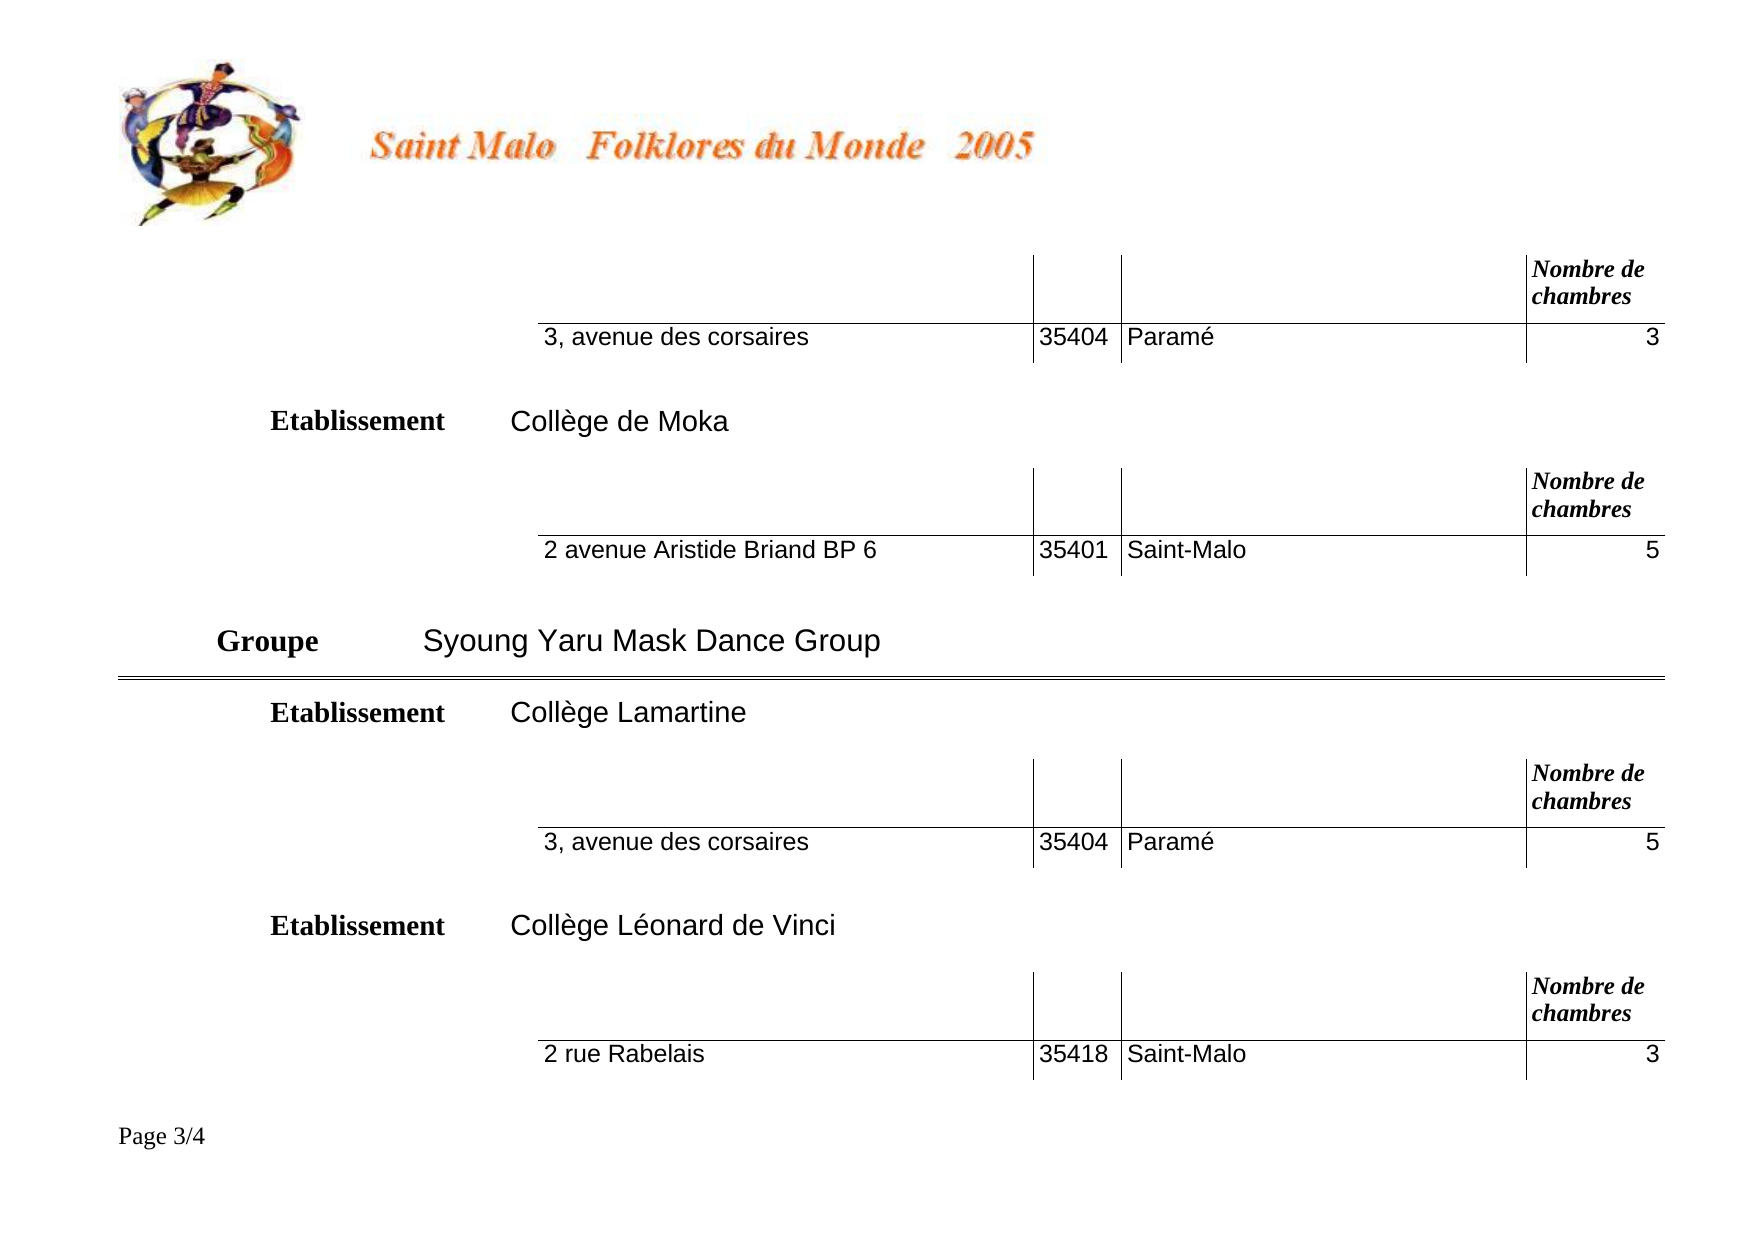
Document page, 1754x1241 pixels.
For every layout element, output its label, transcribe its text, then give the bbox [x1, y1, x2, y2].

table_cell 2 avenue Aristide Briand BP 6 [538, 536, 1033, 576]
table_header Syoung Yaru Mask Dance Group [417, 617, 1665, 676]
table_header Nombre de chambres [1527, 468, 1665, 535]
table_header Etablissement [211, 696, 504, 742]
table_header [1122, 255, 1526, 323]
table_cell Paramé [1122, 828, 1526, 868]
table_header [1122, 972, 1526, 1040]
table_header Etablissement [211, 909, 504, 954]
table_cell 35418 [1034, 1041, 1121, 1080]
table_header [1034, 468, 1121, 535]
table_cell 5 [1527, 828, 1665, 868]
table_header Etablissement [211, 405, 504, 450]
table_header [1122, 759, 1526, 827]
table_header [538, 972, 1033, 1040]
table_cell 2 rue Rabelais [538, 1041, 1033, 1080]
picture [119, 59, 306, 226]
table_cell 3, avenue des corsaires [538, 828, 1033, 868]
table_cell 35401 [1034, 536, 1121, 576]
picture [347, 113, 1059, 218]
table_header [538, 759, 1033, 827]
table_cell Paramé [1122, 324, 1526, 363]
table_header [1122, 468, 1526, 535]
table_header Groupe [118, 617, 417, 676]
table_cell Saint-Malo [1122, 1041, 1526, 1080]
table_cell 3 [1527, 324, 1665, 363]
table_header Collège Léonard de Vinci [504, 909, 1665, 954]
table_cell 5 [1527, 536, 1665, 576]
table_header [1034, 972, 1121, 1040]
table_header Collège Lamartine [504, 696, 1665, 742]
table_header Nombre de chambres [1527, 972, 1665, 1040]
table_cell 3, avenue des corsaires [538, 324, 1033, 363]
table_header [538, 468, 1033, 535]
table_header [1034, 255, 1121, 323]
table_cell 35404 [1034, 324, 1121, 363]
table_header Collège de Moka [504, 405, 1665, 450]
table_header Nombre de chambres [1527, 255, 1665, 323]
table_header Nombre de chambres [1527, 759, 1665, 827]
table_header [538, 255, 1033, 323]
table_cell 3 [1527, 1041, 1665, 1080]
table_header [1034, 759, 1121, 827]
table_cell 35404 [1034, 828, 1121, 868]
table_cell Saint-Malo [1122, 536, 1526, 576]
